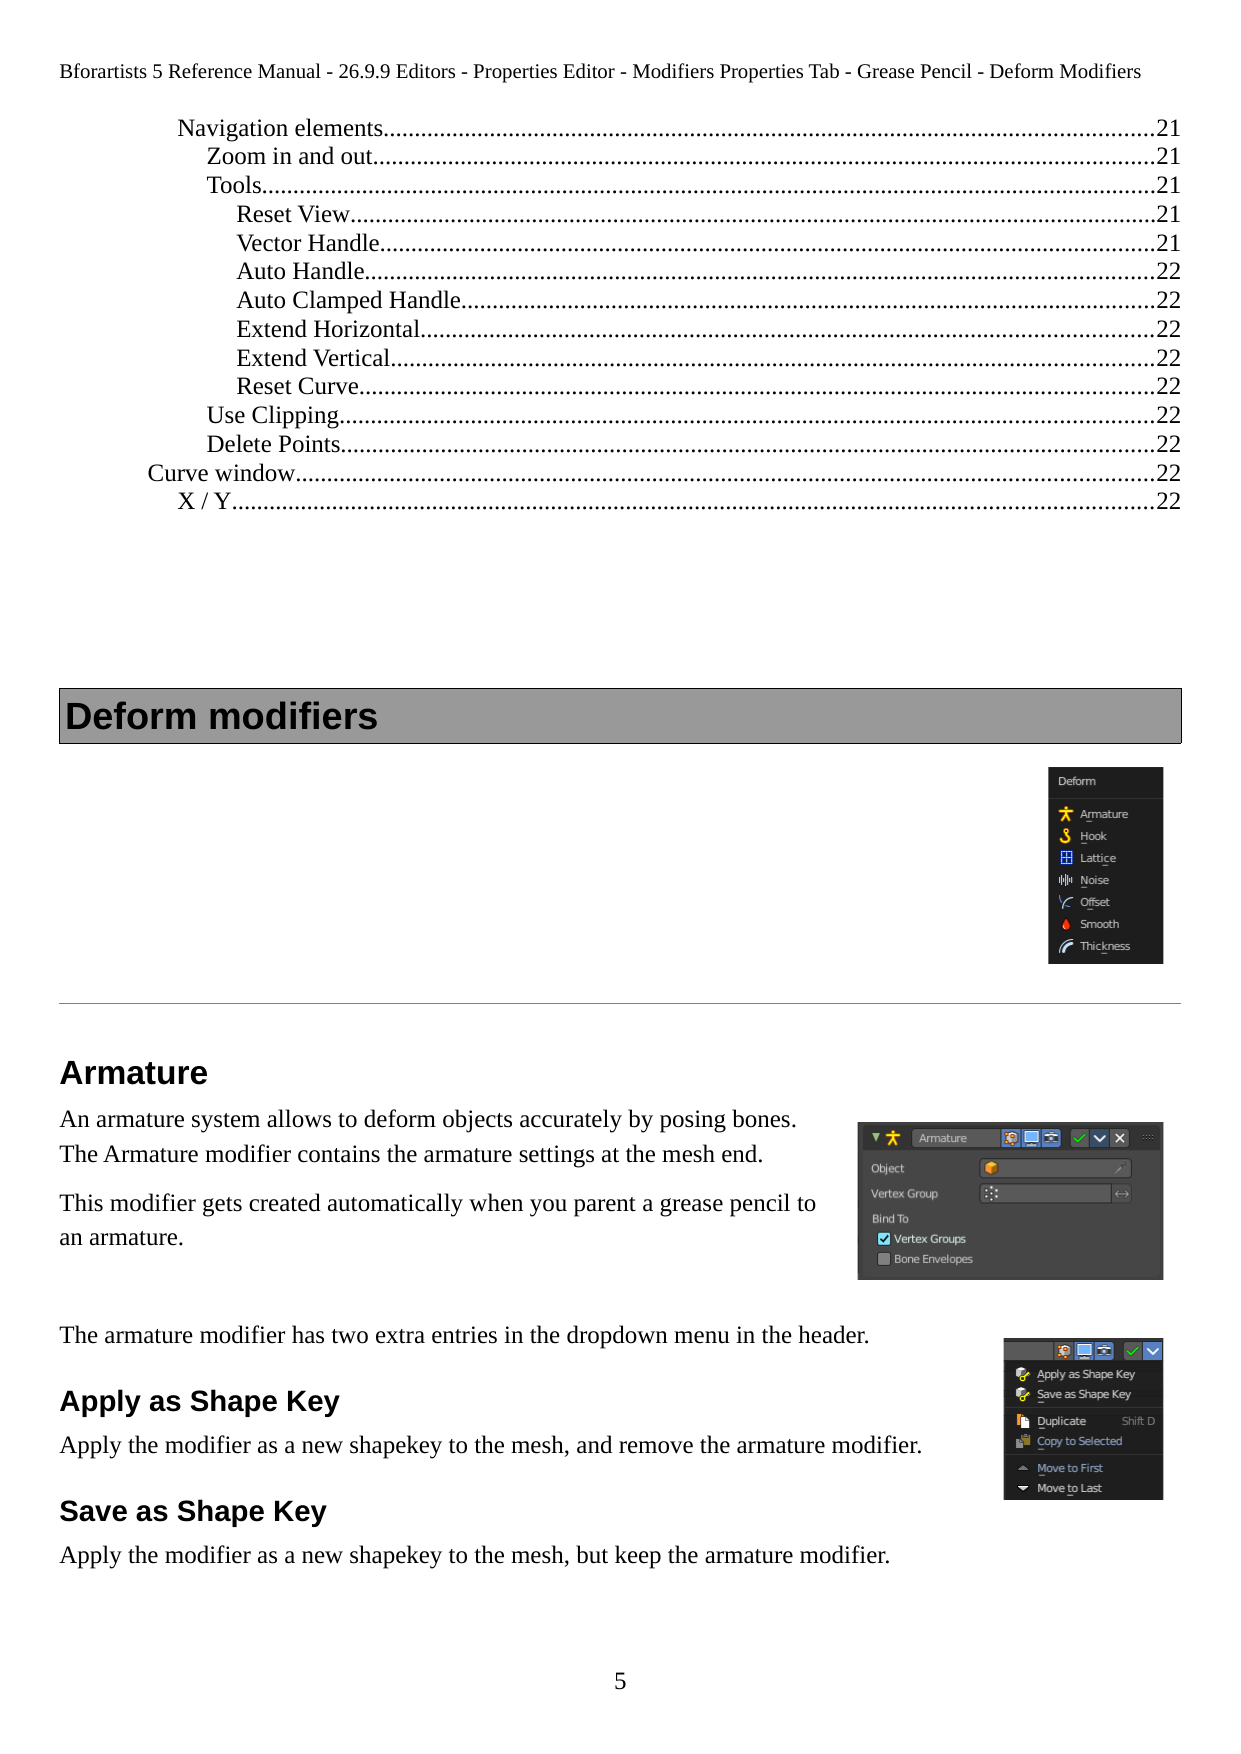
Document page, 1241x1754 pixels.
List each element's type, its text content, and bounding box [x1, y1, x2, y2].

picture [1003, 1338, 1164, 1500]
text Delete Points 22 [206, 429, 1181, 458]
text Zoom in and out 21 [206, 141, 1181, 170]
text Reset View 21 [236, 199, 1181, 228]
text Navigation elements 21 [177, 113, 1181, 141]
subtitle [1164, 1384, 1181, 1418]
text Use Clipping 22 [206, 400, 1181, 429]
text Auto Handle 22 [236, 256, 1181, 285]
text An armature system allows to deform objects accurately by posing bones. The Armature modifier contains the armature settings at the mesh end. [59, 1104, 1181, 1168]
text Vector Handle 21 [236, 228, 1181, 256]
picture [857, 1122, 1164, 1280]
subtitle Armature [59, 1053, 1181, 1092]
text Apply the modifier as a new shapekey to the mesh, but keep the armature modifier. [59, 1540, 1181, 1569]
text Extend Horizontal 22 [236, 314, 1181, 343]
text X / Y 22 [177, 486, 1181, 515]
subtitle Apply as Shape Key [59, 1384, 1003, 1418]
text Reset Curve 22 [236, 371, 1181, 400]
text Tools 21 [206, 170, 1181, 199]
text Apply the modifier as a new shapekey to the mesh, and remove the armature modifier. [59, 1430, 1003, 1459]
text Curve window 22 [147, 458, 1181, 486]
text Auto Clamped Handle 22 [236, 285, 1181, 314]
table_header Deform modifiers [60, 689, 1181, 743]
subtitle Save as Shape Key [59, 1494, 1181, 1528]
text The armature modifier has two extra entries in the dropdown menu in the header. [59, 1321, 1181, 1349]
text This modifier gets created automatically when you parent a grease pencil to an armature. [59, 1188, 857, 1251]
text Extend Vertical 22 [236, 343, 1181, 371]
picture [1048, 767, 1164, 964]
